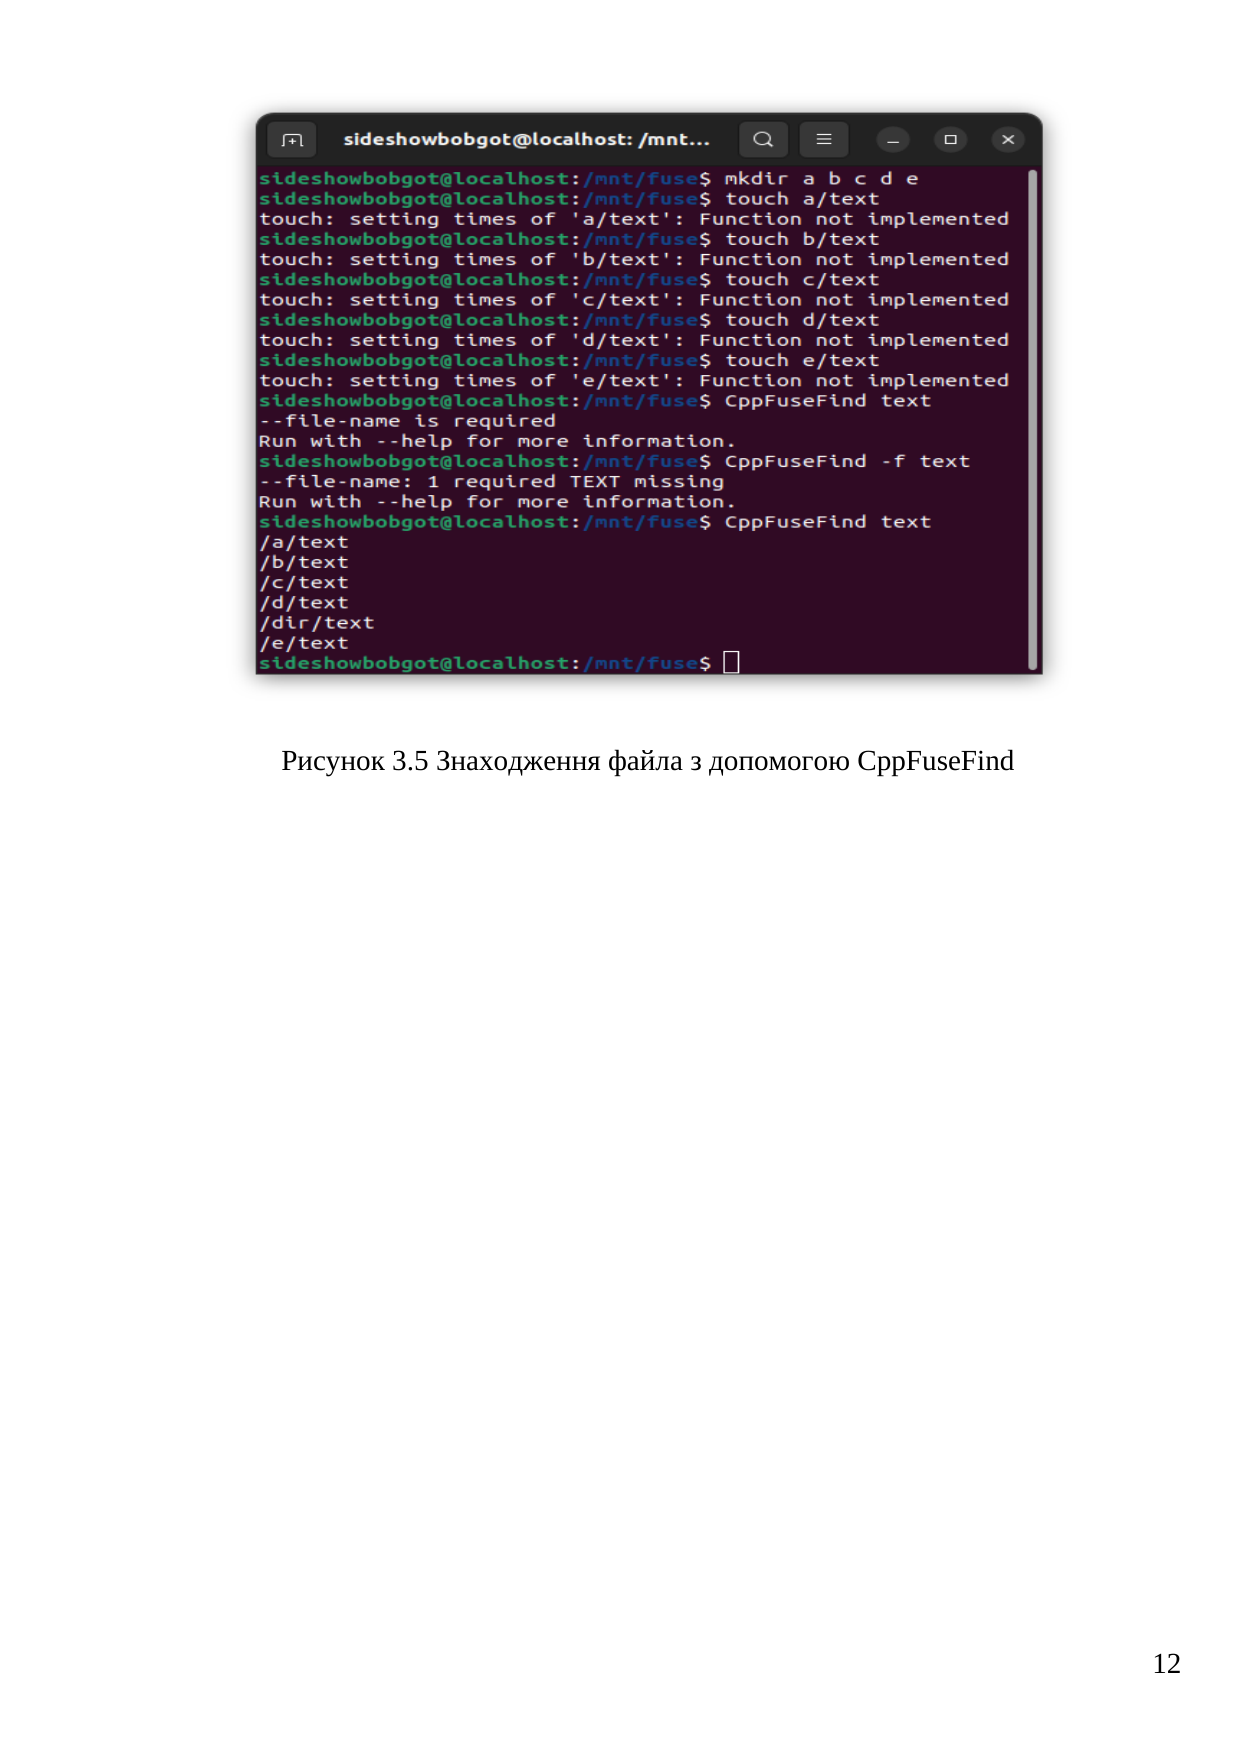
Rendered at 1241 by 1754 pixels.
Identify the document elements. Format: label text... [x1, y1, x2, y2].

picture [220, 88, 1079, 706]
list Знаходження файла з допомогою CppFuseFind [118, 89, 1181, 776]
